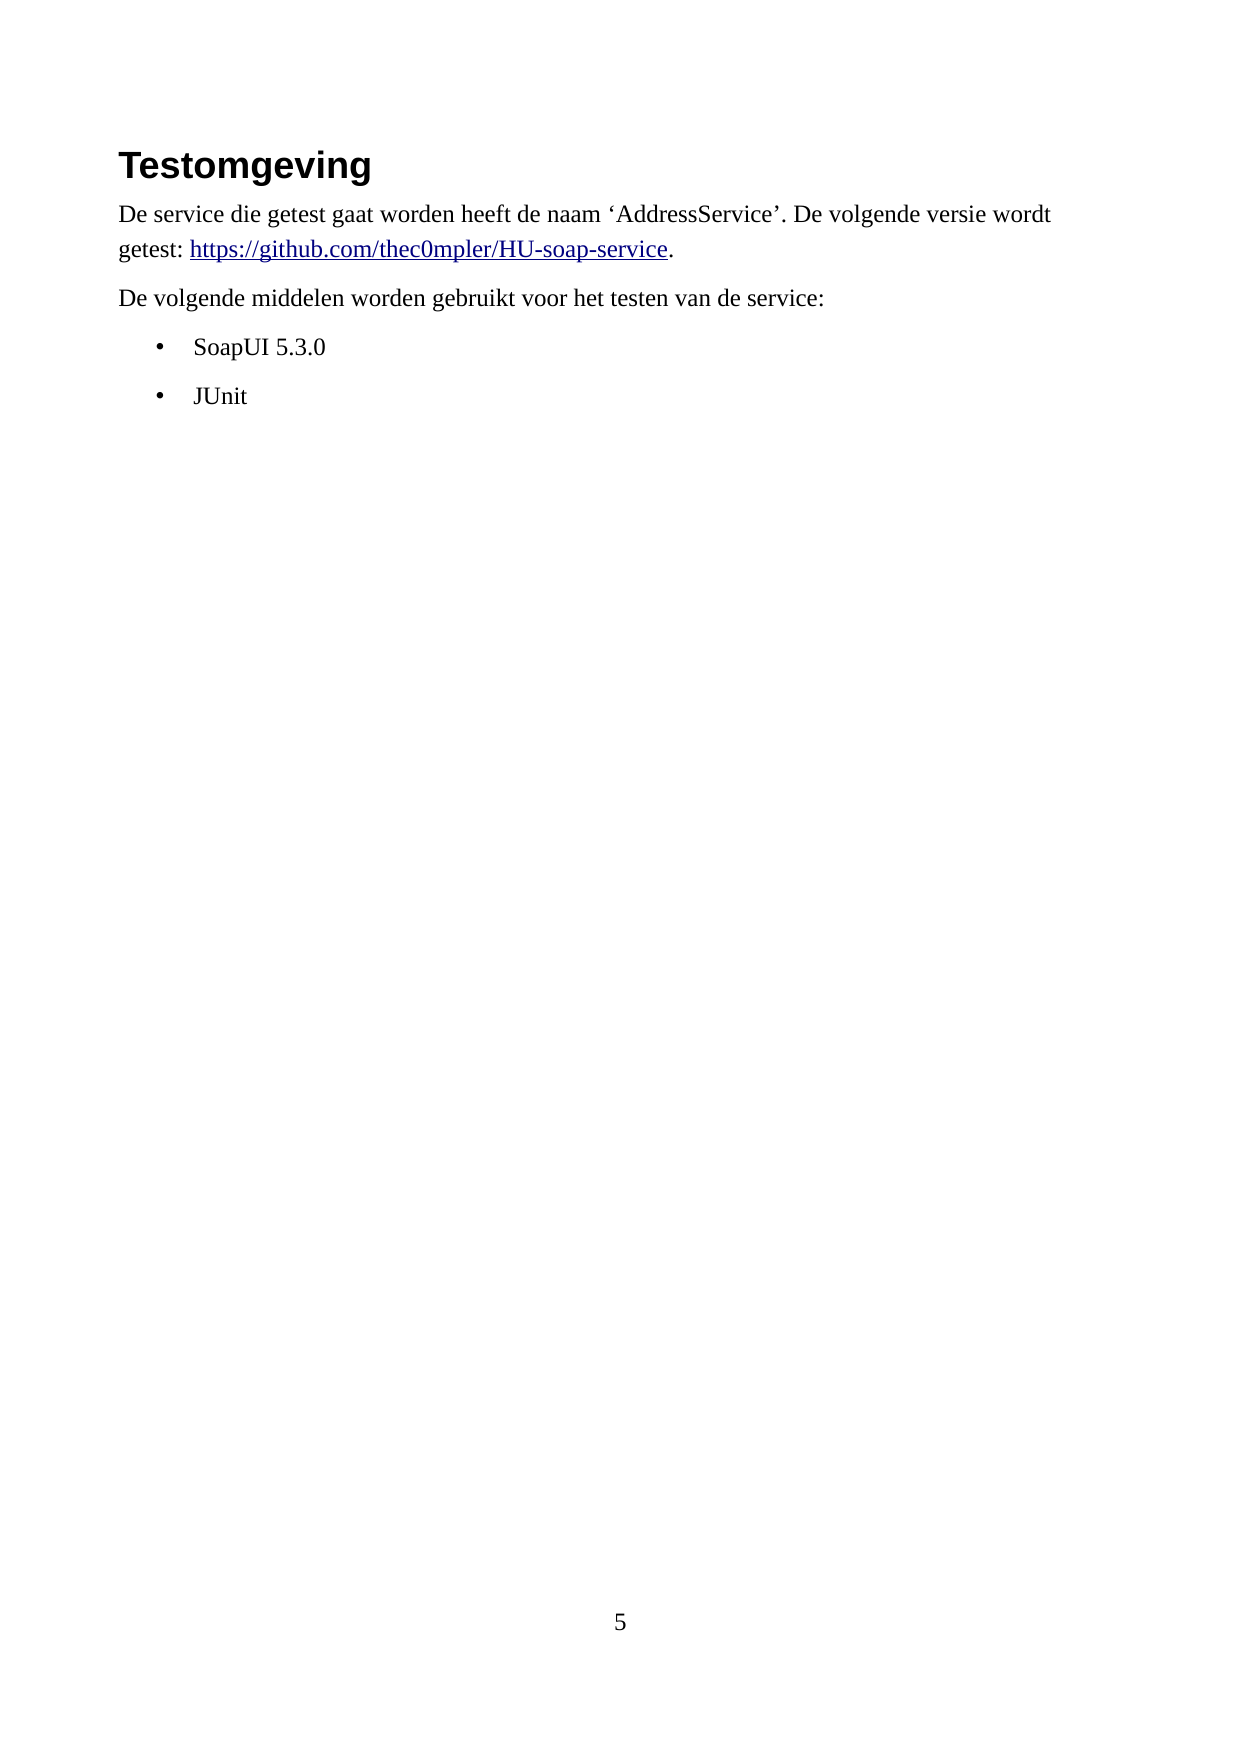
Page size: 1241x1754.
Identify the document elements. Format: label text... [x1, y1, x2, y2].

list SoapUI 5.3.0 [156, 332, 1122, 361]
text De service die getest gaat worden heeft de naam ‘AddressService’. De volgende versie wordt getest: https://github.com/thec0mpler/HU-soap-service. [118, 199, 1122, 262]
text De volgende middelen worden gebruikt voor het testen van de service: [118, 283, 1122, 312]
subtitle Testomgeving [118, 143, 1122, 187]
list JUnit [156, 381, 1122, 410]
